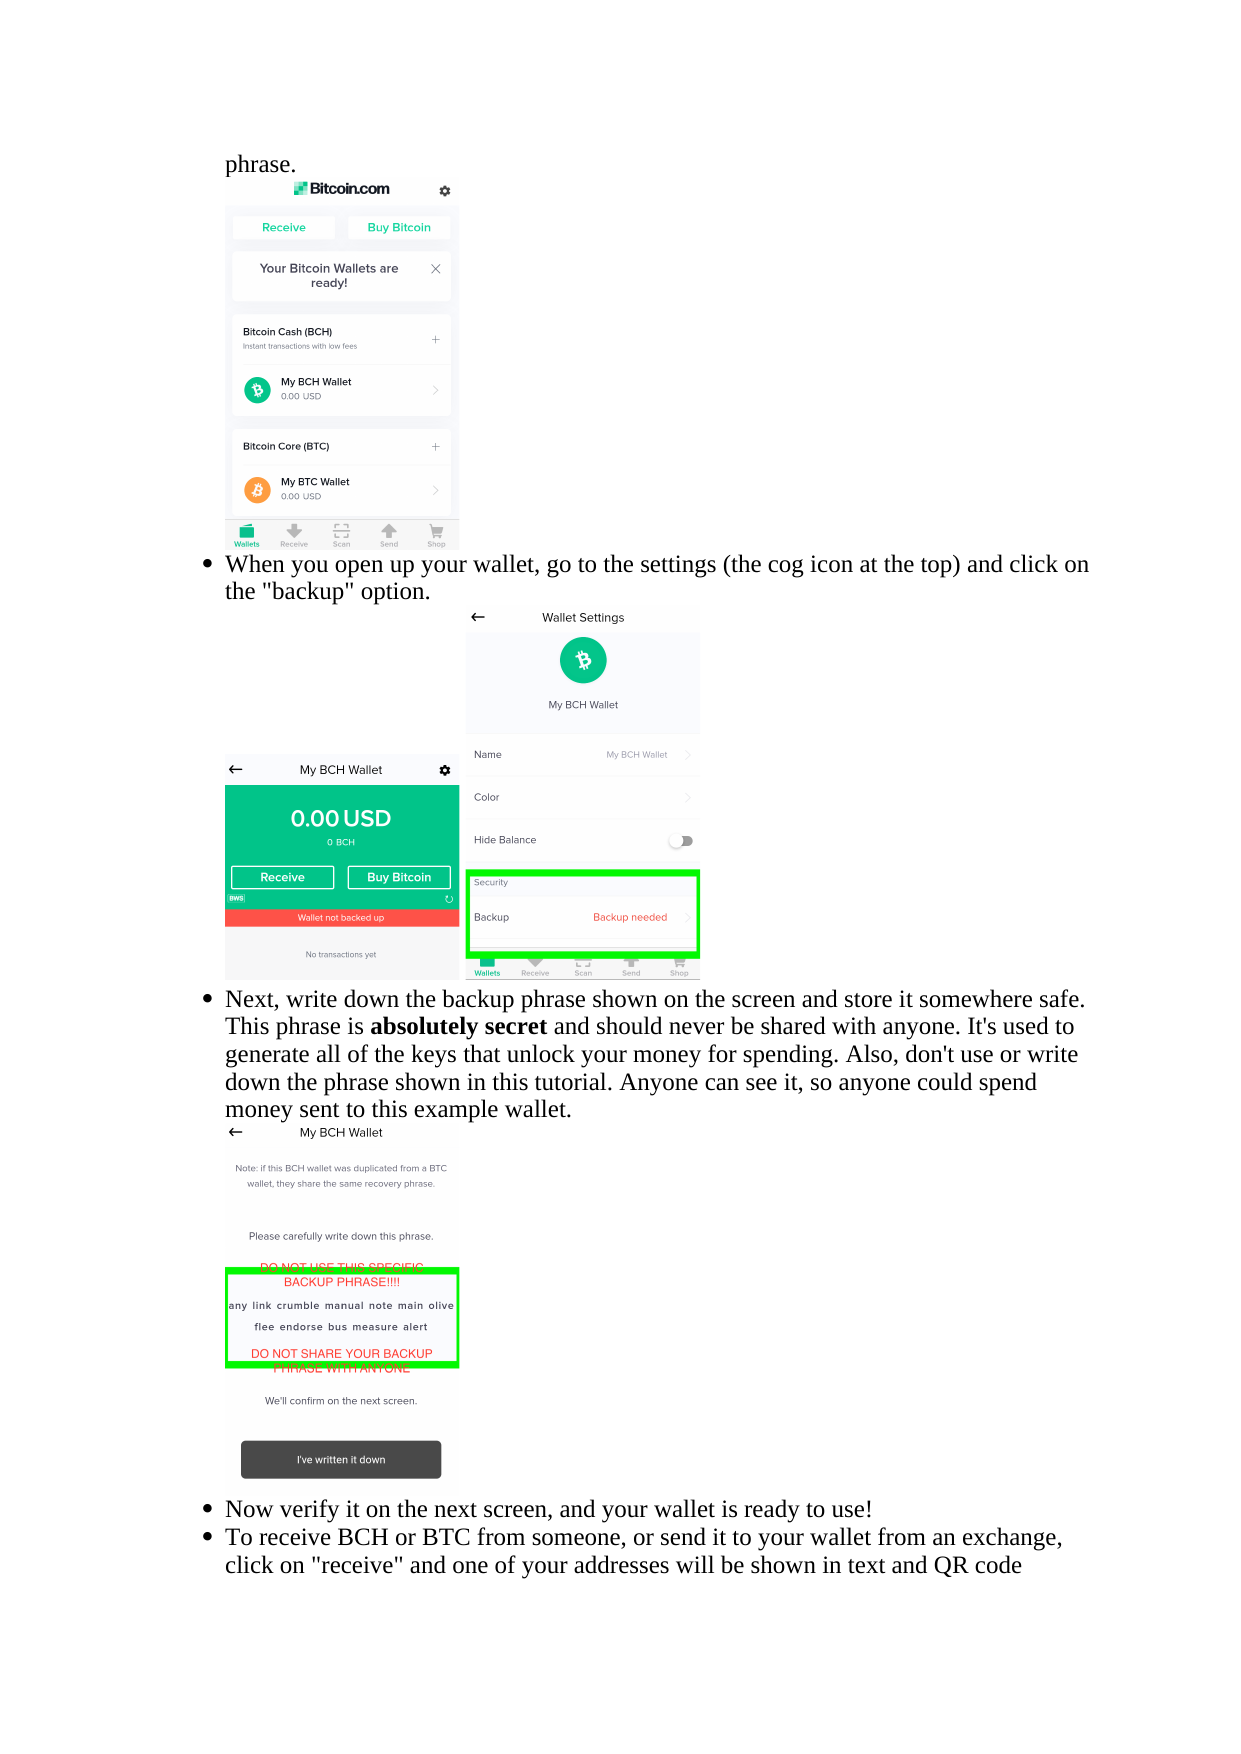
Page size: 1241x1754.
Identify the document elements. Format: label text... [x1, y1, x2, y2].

list To receive BCH or BTC from someone, or send it to your wallet from an exchange, click on "receive" and one of your addresses will be shown in text and QR code [203, 1523, 1090, 1578]
list phrase. [203, 150, 1090, 550]
list Now verify it on the next screen, and your wallet is ready to use! [203, 1495, 1090, 1523]
picture [225, 177, 460, 550]
list Next, write down the backup phrase shown on the screen and store it somewhere safe. This phrase is absolutely secret and should never be shared with anyone. It's used to generate all of the keys that unlock your money for spending. Also, don't use or write down the phrase shown in this tutorial. Anyone can see it, so anyone could spend money sent to this example wallet. [203, 985, 1090, 1495]
picture [225, 754, 460, 980]
list When you open up your wallet, go to the settings (the cog icon at the top) and click on the "backup" option. [203, 550, 1090, 985]
picture [225, 1123, 460, 1496]
picture [465, 605, 700, 980]
